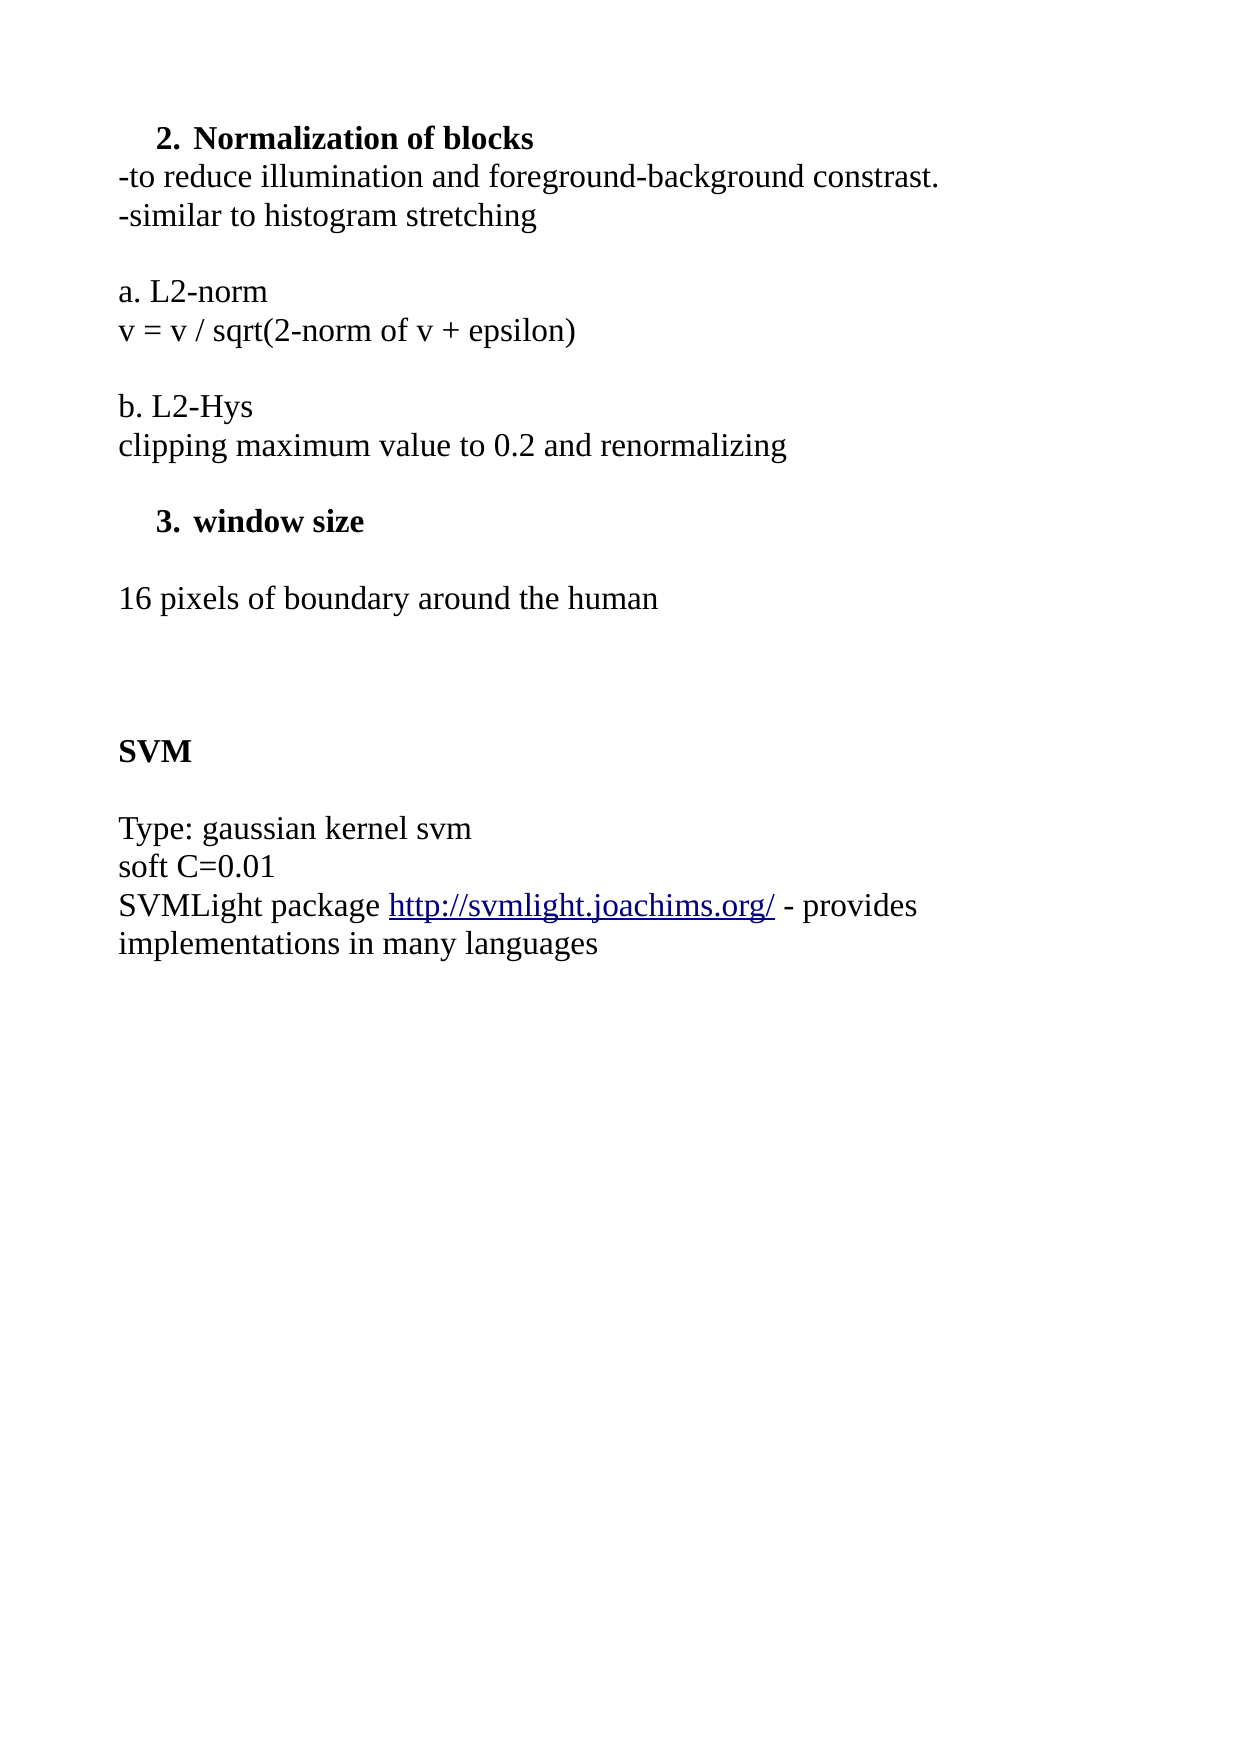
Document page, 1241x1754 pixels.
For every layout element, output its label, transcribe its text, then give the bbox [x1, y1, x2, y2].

text clipping maximum value to 0.2 and renormalizing [118, 425, 1122, 463]
text 16 pixels of boundary around the human [118, 578, 1122, 616]
text v = v / sqrt(2-norm of v + epsilon) [118, 310, 1122, 348]
text Type: gaussian kernel svm [118, 808, 1122, 846]
text SVMLight package http://svmlight.joachims.org/ - provides implementations in many languages [118, 885, 1122, 961]
text a. L2-norm [118, 271, 1122, 310]
text b. L2-Hys [118, 386, 1122, 425]
text -similar to histogram stretching [118, 195, 1122, 233]
list window size [156, 501, 1122, 540]
text soft C=0.01 [118, 846, 1122, 885]
list Normalization of blocks [156, 118, 1122, 156]
text SVM [118, 731, 1122, 770]
text -to reduce illumination and foreground-background constrast. [118, 156, 1122, 195]
